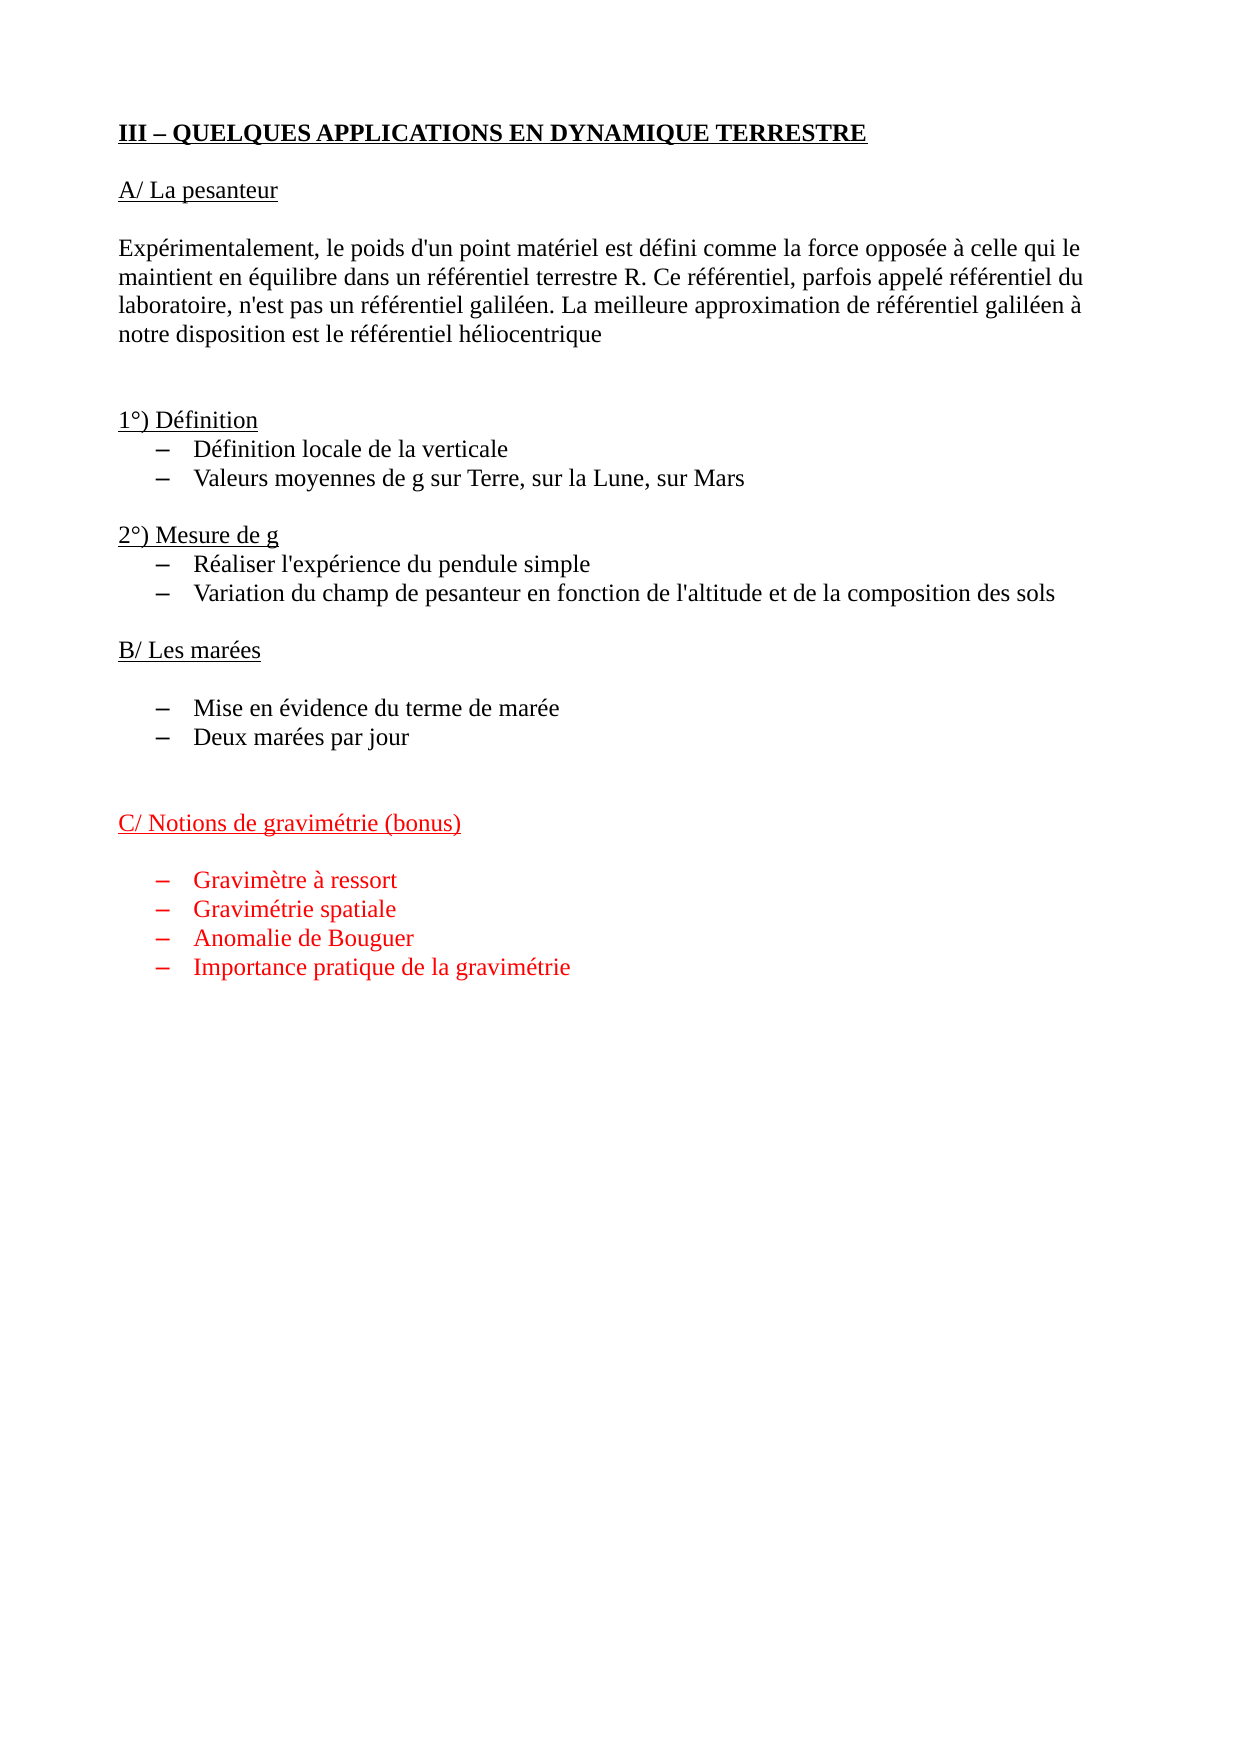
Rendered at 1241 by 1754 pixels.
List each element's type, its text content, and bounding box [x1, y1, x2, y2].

text A/ La pesanteur [118, 176, 1122, 204]
list Anomalie de Bouguer [156, 923, 1122, 952]
text III – QUELQUES APPLICATIONS EN DYNAMIQUE TERRESTRE [118, 118, 1122, 147]
list Définition locale de la verticale [156, 434, 1122, 463]
list Gravimétrie spatiale [156, 894, 1122, 923]
list Réaliser l'expérience du pendule simple [156, 549, 1122, 578]
list Deux marées par jour [156, 722, 1122, 751]
list Valeurs moyennes de g sur Terre, sur la Lune, sur Mars [156, 463, 1122, 492]
text 2°) Mesure de g [118, 521, 1122, 549]
text C/ Notions de gravimétrie (bonus) [118, 808, 1122, 837]
list Variation du champ de pesanteur en fonction de l'altitude et de la composition des sols [156, 578, 1122, 607]
list Gravimètre à ressort [156, 866, 1122, 894]
list Mise en évidence du terme de marée [156, 693, 1122, 722]
text B/ Les marées [118, 636, 1122, 664]
list Importance pratique de la gravimétrie [156, 952, 1122, 981]
text Expérimentalement, le poids d'un point matériel est défini comme la force opposée à celle qui le maintient en équilibre dans un référentiel terrestre R. Ce référentiel, parfois appelé référentiel du laboratoire, n'est pas un référentiel galiléen. La meilleure approximation de référentiel galiléen à notre disposition est le référentiel héliocentrique [118, 233, 1122, 348]
text 1°) Définition [118, 406, 1122, 434]
